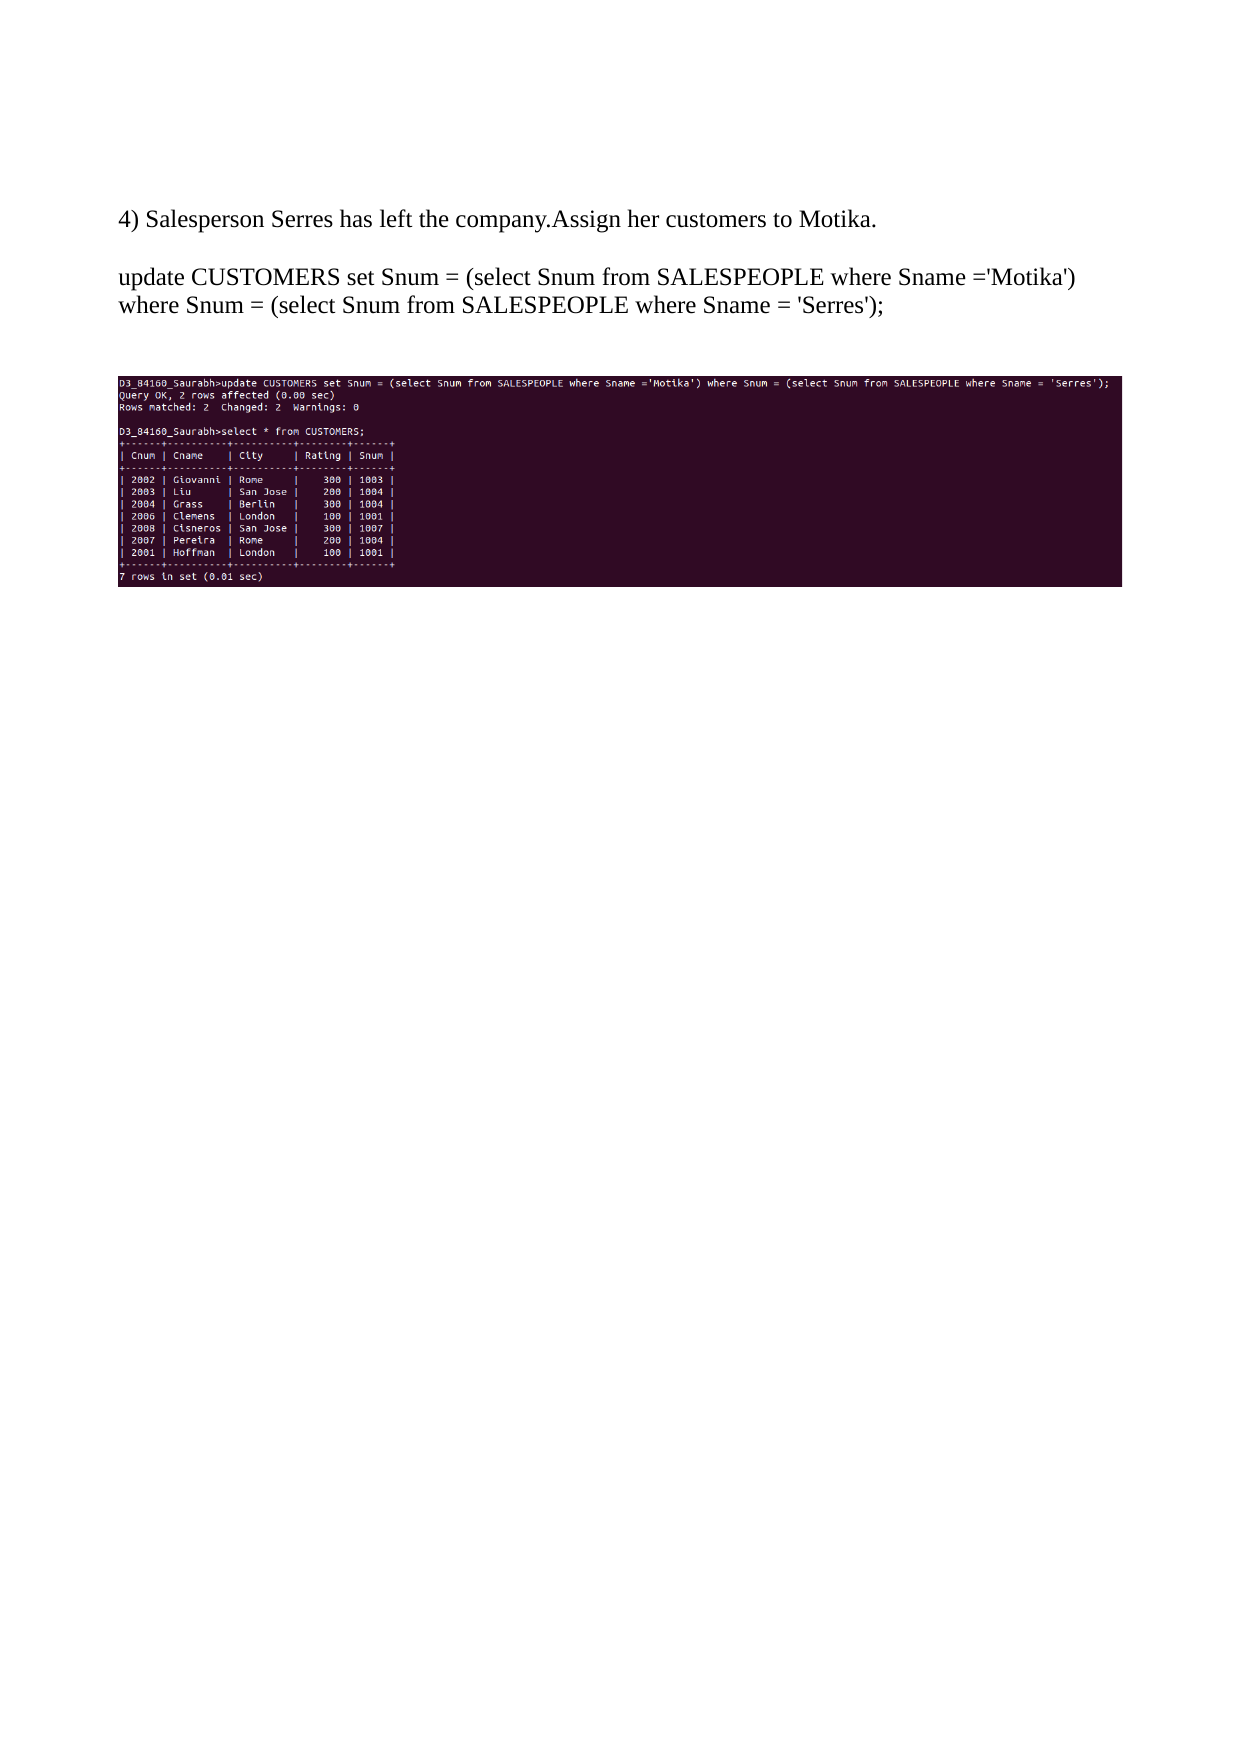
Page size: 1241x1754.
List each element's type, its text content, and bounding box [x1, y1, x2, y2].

text 4) Salesperson Serres has left the company.Assign her customers to Motika. [118, 204, 1122, 233]
picture [118, 376, 1123, 587]
text update CUSTOMERS set Snum = (select Snum from SALESPEOPLE where Sname ='Motika') where Snum = (select Snum from SALESPEOPLE where Sname = 'Serres'); [118, 262, 1122, 319]
